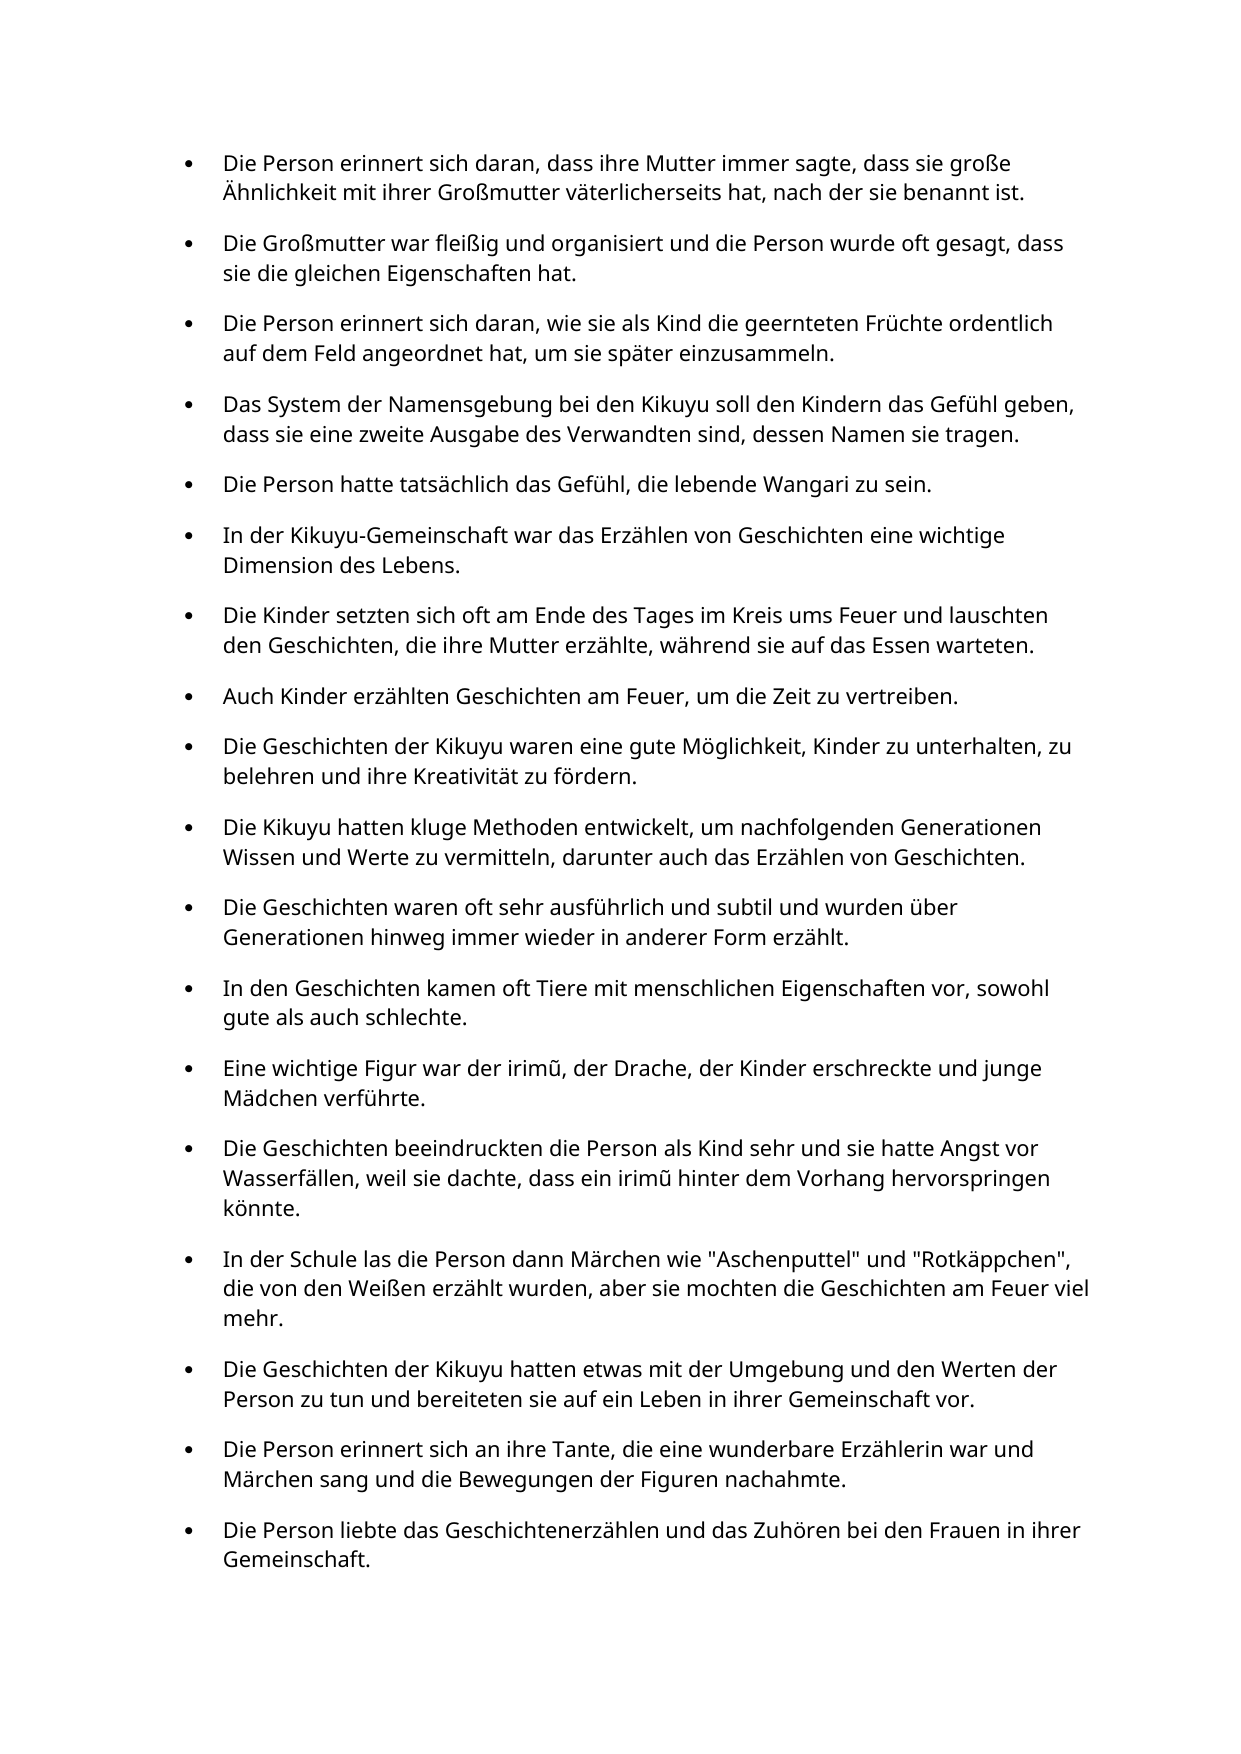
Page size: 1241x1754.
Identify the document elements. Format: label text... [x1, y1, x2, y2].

list Auch Kinder erzählten Geschichten am Feuer, um die Zeit zu vertreiben. [185, 681, 1093, 711]
list Die Person erinnert sich daran, wie sie als Kind die geernteten Früchte ordentlich auf dem Feld angeordnet hat, um sie später einzusammeln. [185, 308, 1093, 368]
list In der Kikuyu-Gemeinschaft war das Erzählen von Geschichten eine wichtige Dimension des Lebens. [185, 520, 1093, 579]
list In den Geschichten kamen oft Tiere mit menschlichen Eigenschaften vor, sowohl gute als auch schlechte. [185, 973, 1093, 1032]
list Die Person erinnert sich daran, dass ihre Mutter immer sagte, dass sie große Ähnlichkeit mit ihrer Großmutter väterlicherseits hat, nach der sie benannt ist. [185, 148, 1093, 207]
list Die Geschichten der Kikuyu waren eine gute Möglichkeit, Kinder zu unterhalten, zu belehren und ihre Kreativität zu fördern. [185, 731, 1093, 791]
list Die Großmutter war fleißig und organisiert und die Person wurde oft gesagt, dass sie die gleichen Eigenschaften hat. [185, 228, 1093, 288]
list Die Person liebte das Geschichtenerzählen und das Zuhören bei den Frauen in ihrer Gemeinschaft. [185, 1515, 1093, 1574]
list Die Kikuyu hatten kluge Methoden entwickelt, um nachfolgenden Generationen Wissen und Werte zu vermitteln, darunter auch das Erzählen von Geschichten. [185, 812, 1093, 871]
list In der Schule las die Person dann Märchen wie "Aschenputtel" und "Rotkäppchen", die von den Weißen erzählt wurden, aber sie mochten die Geschichten am Feuer viel mehr. [185, 1244, 1093, 1333]
list Das System der Namensgebung bei den Kikuyu soll den Kindern das Gefühl geben, dass sie eine zweite Ausgabe des Verwandten sind, dessen Namen sie tragen. [185, 389, 1093, 448]
list Die Kinder setzten sich oft am Ende des Tages im Kreis ums Feuer und lauschten den Geschichten, die ihre Mutter erzählte, während sie auf das Essen warteten. [185, 600, 1093, 660]
list Die Person erinnert sich an ihre Tante, die eine wunderbare Erzählerin war und Märchen sang und die Bewegungen der Figuren nachahmte. [185, 1434, 1093, 1494]
list Die Geschichten beeindruckten die Person als Kind sehr und sie hatte Angst vor Wasserfällen, weil sie dachte, dass ein irimũ hinter dem Vorhang hervorspringen könnte. [185, 1133, 1093, 1223]
list Die Geschichten der Kikuyu hatten etwas mit der Umgebung und den Werten der Person zu tun und bereiteten sie auf ein Leben in ihrer Gemeinschaft vor. [185, 1354, 1093, 1413]
list Eine wichtige Figur war der irimũ, der Drache, der Kinder erschreckte und junge Mädchen verführte. [185, 1053, 1093, 1113]
list Die Geschichten waren oft sehr ausführlich und subtil und wurden über Generationen hinweg immer wieder in anderer Form erzählt. [185, 892, 1093, 952]
list Die Person hatte tatsächlich das Gefühl, die lebende Wangari zu sein. [185, 469, 1093, 499]
